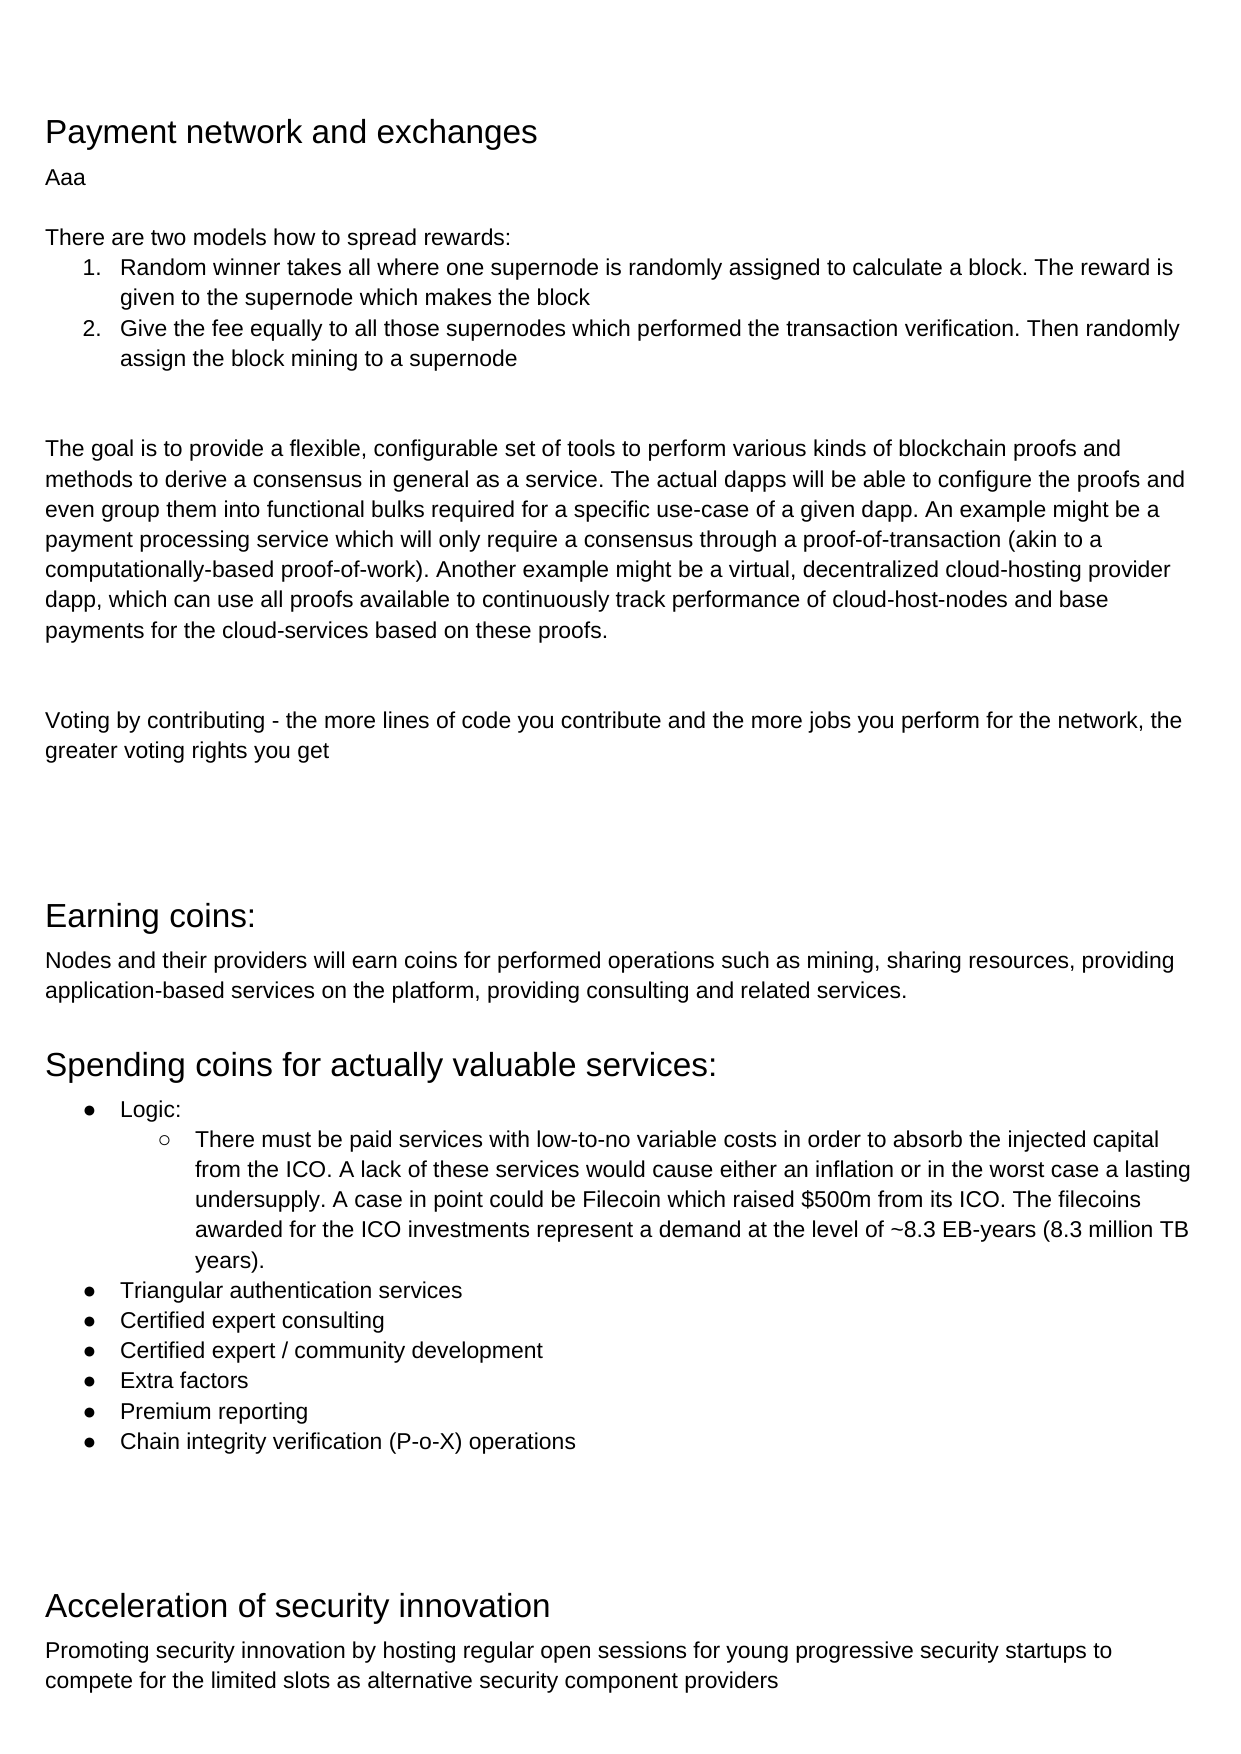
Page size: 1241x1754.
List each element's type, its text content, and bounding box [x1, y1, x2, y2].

list Extra factors [82, 1367, 1195, 1394]
text Nodes and their providers will earn coins for performed operations such as mining, sharing resources, providing application-based services on the platform, providing consulting and related services. [45, 947, 1195, 1003]
text The goal is to provide a flexible, configurable set of tools to perform various kinds of blockchain proofs and methods to derive a consensus in general as a service. The actual dapps will be able to configure the proofs and even group them into functional bulks required for a specific use-case of a given dapp. An example might be a payment processing service which will only require a consensus through a proof-of-transaction (akin to a computationally-based proof-of-work). Another example might be a virtual, decentralized cloud-hosting provider dapp, which can use all proofs available to continuously track performance of cloud-host-nodes and base payments for the cloud-services based on these proofs. [45, 435, 1195, 643]
list Certified expert consulting [82, 1307, 1195, 1333]
subtitle Earning coins: [45, 896, 1195, 934]
text Promoting security innovation by hosting regular open sessions for young progressive security startups to compete for the limited slots as alternative security component providers [45, 1637, 1195, 1694]
text Voting by contributing - the more lines of code you contribute and the more jobs you perform for the network, the greater voting rights you get [45, 707, 1195, 764]
list Give the fee equally to all those supernodes which performed the transaction verification. Then randomly assign the block mining to a supernode [82, 314, 1195, 371]
text Aaa [45, 163, 1195, 190]
list Certified expert / community development [82, 1337, 1195, 1364]
subtitle Spending coins for actually valuable services: [45, 1045, 1195, 1083]
text There are two models how to spread rewards: [45, 224, 1195, 250]
subtitle Acceleration of security innovation [45, 1586, 1195, 1625]
list Random winner takes all where one supernode is randomly assigned to calculate a block. The reward is given to the supernode which makes the block [82, 254, 1195, 311]
list Logic: [82, 1096, 1195, 1122]
list Premium reporting [82, 1398, 1195, 1424]
list Triangular authentication services [82, 1277, 1195, 1303]
list There must be paid services with low-to-no variable costs in order to absorb the injected capital from the ICO. A lack of these services would cause either an inflation or in the worst case a lasting undersupply. A case in point could be Filecoin which raised $500m from its ICO. The filecoins awarded for the ICO investments represent a demand at the level of ~8.3 EB-years (8.3 million TB years). [157, 1126, 1195, 1273]
list Chain integrity verification (P-o-X) operations [82, 1428, 1195, 1454]
subtitle Payment network and exchanges [45, 113, 1195, 151]
